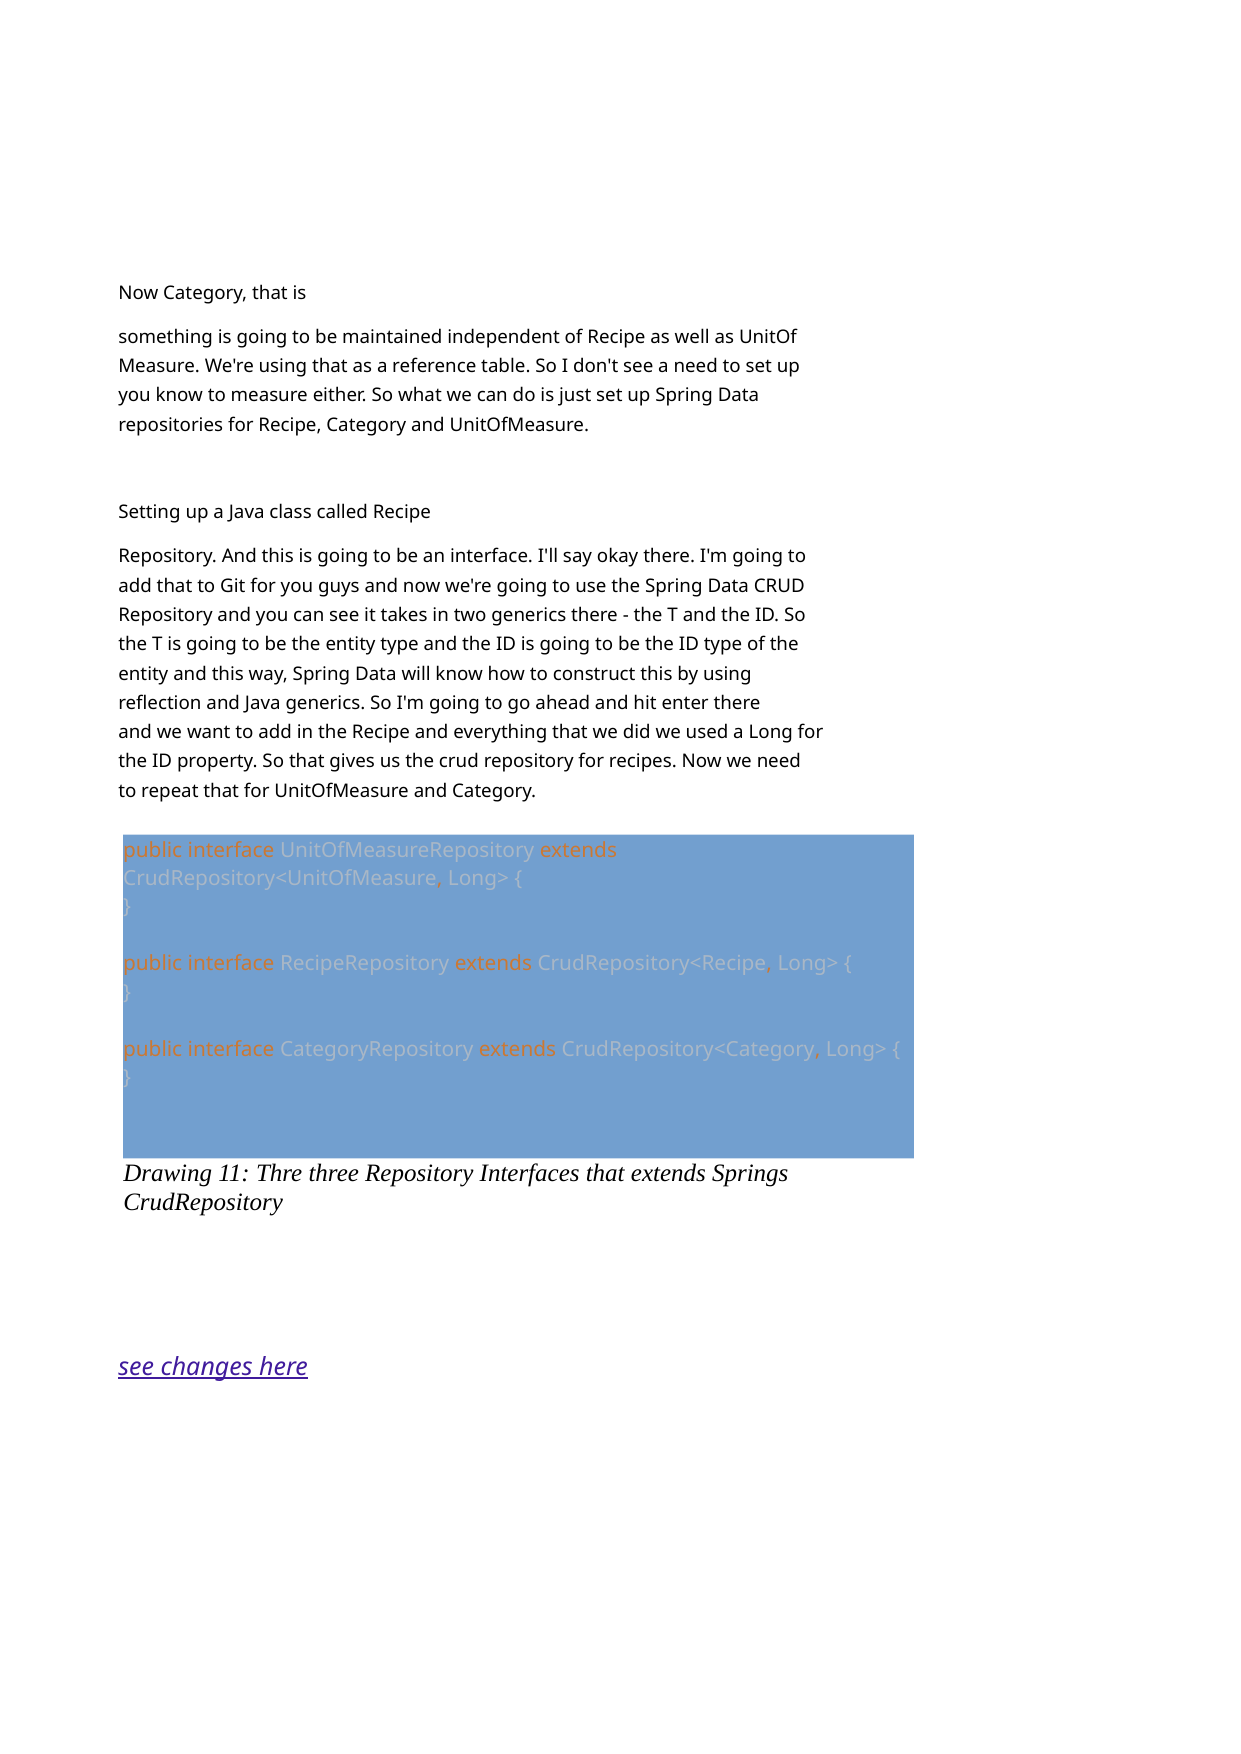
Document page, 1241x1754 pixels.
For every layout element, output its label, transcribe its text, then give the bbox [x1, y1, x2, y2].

text Repository and you can see it takes in two generics there - the T and the ID. So [118, 601, 1122, 627]
text the ID property. So that gives us the crud repository for recipes. Now we need [118, 748, 1122, 773]
text see changes here [118, 1348, 1122, 1382]
text Measure. We're using that as a reference table. So I don't see a need to set up [118, 352, 1122, 378]
text and we want to add in the Recipe and everything that we did we used a Long for [118, 718, 1122, 744]
text to repeat that for UnitOfMeasure and Category. [118, 777, 1122, 802]
text the T is going to be the entity type and the ID is going to be the ID type of the [118, 631, 1122, 656]
text something is going to be maintained independent of Recipe as well as UnitOf [118, 323, 1122, 349]
text repositories for Recipe, Category and UnitOfMeasure. [118, 411, 1122, 437]
text Now Category, that is [118, 279, 1122, 305]
text Repository. And this is going to be an interface. I'll say okay there. I'm going to [118, 543, 1122, 568]
text add that to Git for you guys and now we're going to use the Spring Data CRUD [118, 572, 1122, 597]
text you know to measure either. So what we can do is just set up Spring Data [118, 382, 1122, 407]
text Drawing 11: Thre three Repository Interfaces that extends Springs CrudRepository [123, 1159, 914, 1216]
text Setting up a Java class called Recipe [118, 499, 1122, 524]
text entity and this way, Spring Data will know how to construct this by using [118, 660, 1122, 685]
text reflection and Java generics. So I'm going to go ahead and hit enter there [118, 689, 1122, 714]
